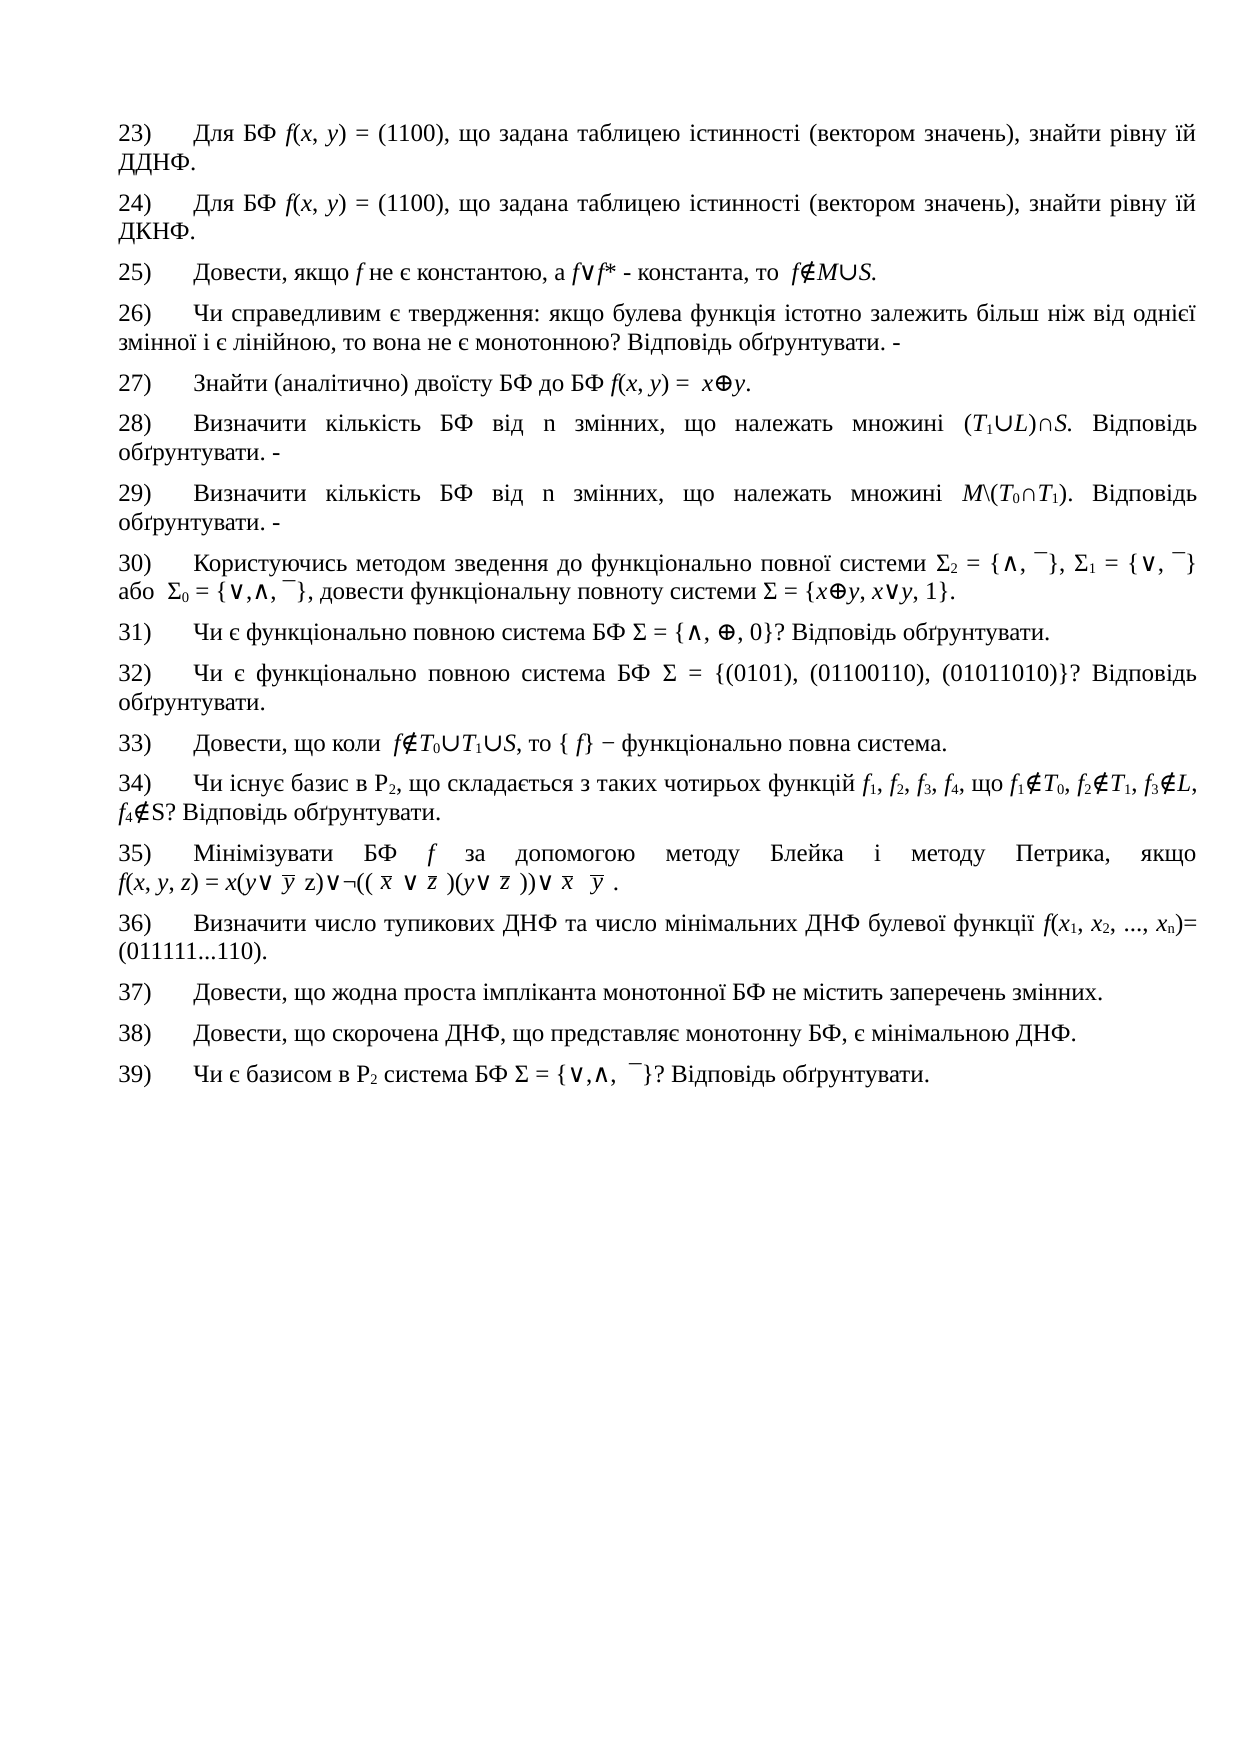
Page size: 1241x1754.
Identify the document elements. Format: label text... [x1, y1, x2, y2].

list Чи є функціонально повною система БФ Σ = {∧, ⊕, 0}? Відповідь обґрунтувати. [118, 617, 1197, 646]
list Користуючись методом зведення до функціонально повної системи Σ2 = {∧, ¯}, Σ1 = {∨, ¯} або Σ0 = {∨,∧, ¯}, довести функціональну повноту системи Σ = {х⊕у, х∨у, 1}. [118, 548, 1197, 605]
list Знайти (аналітично) двоїсту БФ до БФ f(x, y) = x⊕у. [118, 368, 1197, 396]
list Визначити число тупикових ДНФ та число мінімальних ДНФ булевої функції f(х1, х2, ..., хn)= (011111...110). [118, 908, 1197, 965]
list Довести, що жодна проста імпліканта монотонної БФ не містить заперечень змінних. [118, 977, 1197, 1006]
list Для БФ f(x, y) = (1100), що задана таблицею істинності (вектором значень), знайти рівну їй ДДНФ. [118, 118, 1197, 176]
list Мінімізувати БФ f за допомогою методу Блейка і методу Петрика, якщо f(x, y, z) = x(у∨z)∨¬((∨)(у∨))∨. [118, 838, 1197, 896]
list Чи є базисом в Р2 система БФ Σ = {∨,∧, ¯}? Відповідь обґрунтувати. [118, 1059, 1197, 1088]
list Визначити кількість БФ від n змінних, що належать множині М\(Т0∩Т1). Відповідь обґрунтувати. - [118, 478, 1197, 536]
list Визначити кількість БФ від n змінних, що належать множині (Т1∪L)∩S. Відповідь обґрунтувати. - [118, 408, 1197, 466]
list Чи є функціонально повною система БФ Σ = {(0101), (01100110), (01011010)}? Відповідь обґрунтувати. [118, 658, 1197, 716]
list Чи існує базис в P2, що складається з таких чотирьох функцій f1, f2, f3, f4, що f1∉Т0, f2∉Т1, f3∉L, f4∉S? Відповідь обґрунтувати. [118, 768, 1197, 826]
list Довести, що скорочена ДНФ, що представляє монотонну БФ, є мінімальною ДНФ. [118, 1018, 1197, 1047]
list Довести, що коли f∉Т0∪Т1∪S, то { f} − функціонально повна система. [118, 728, 1197, 756]
list Чи справедливим є твердження: якщо булева функція істотно залежить більш ніж від однієї змінної і є лінійною, то вона не є монотонною? Відповідь обґрунтувати. - [118, 298, 1197, 356]
list Для БФ f(x, y) = (1100), що задана таблицею істинності (вектором значень), знайти рівну їй ДКНФ. [118, 188, 1197, 245]
list Довести, якщо f не є константою, а f∨f* - константа, то f∉М∪S. [118, 257, 1197, 286]
